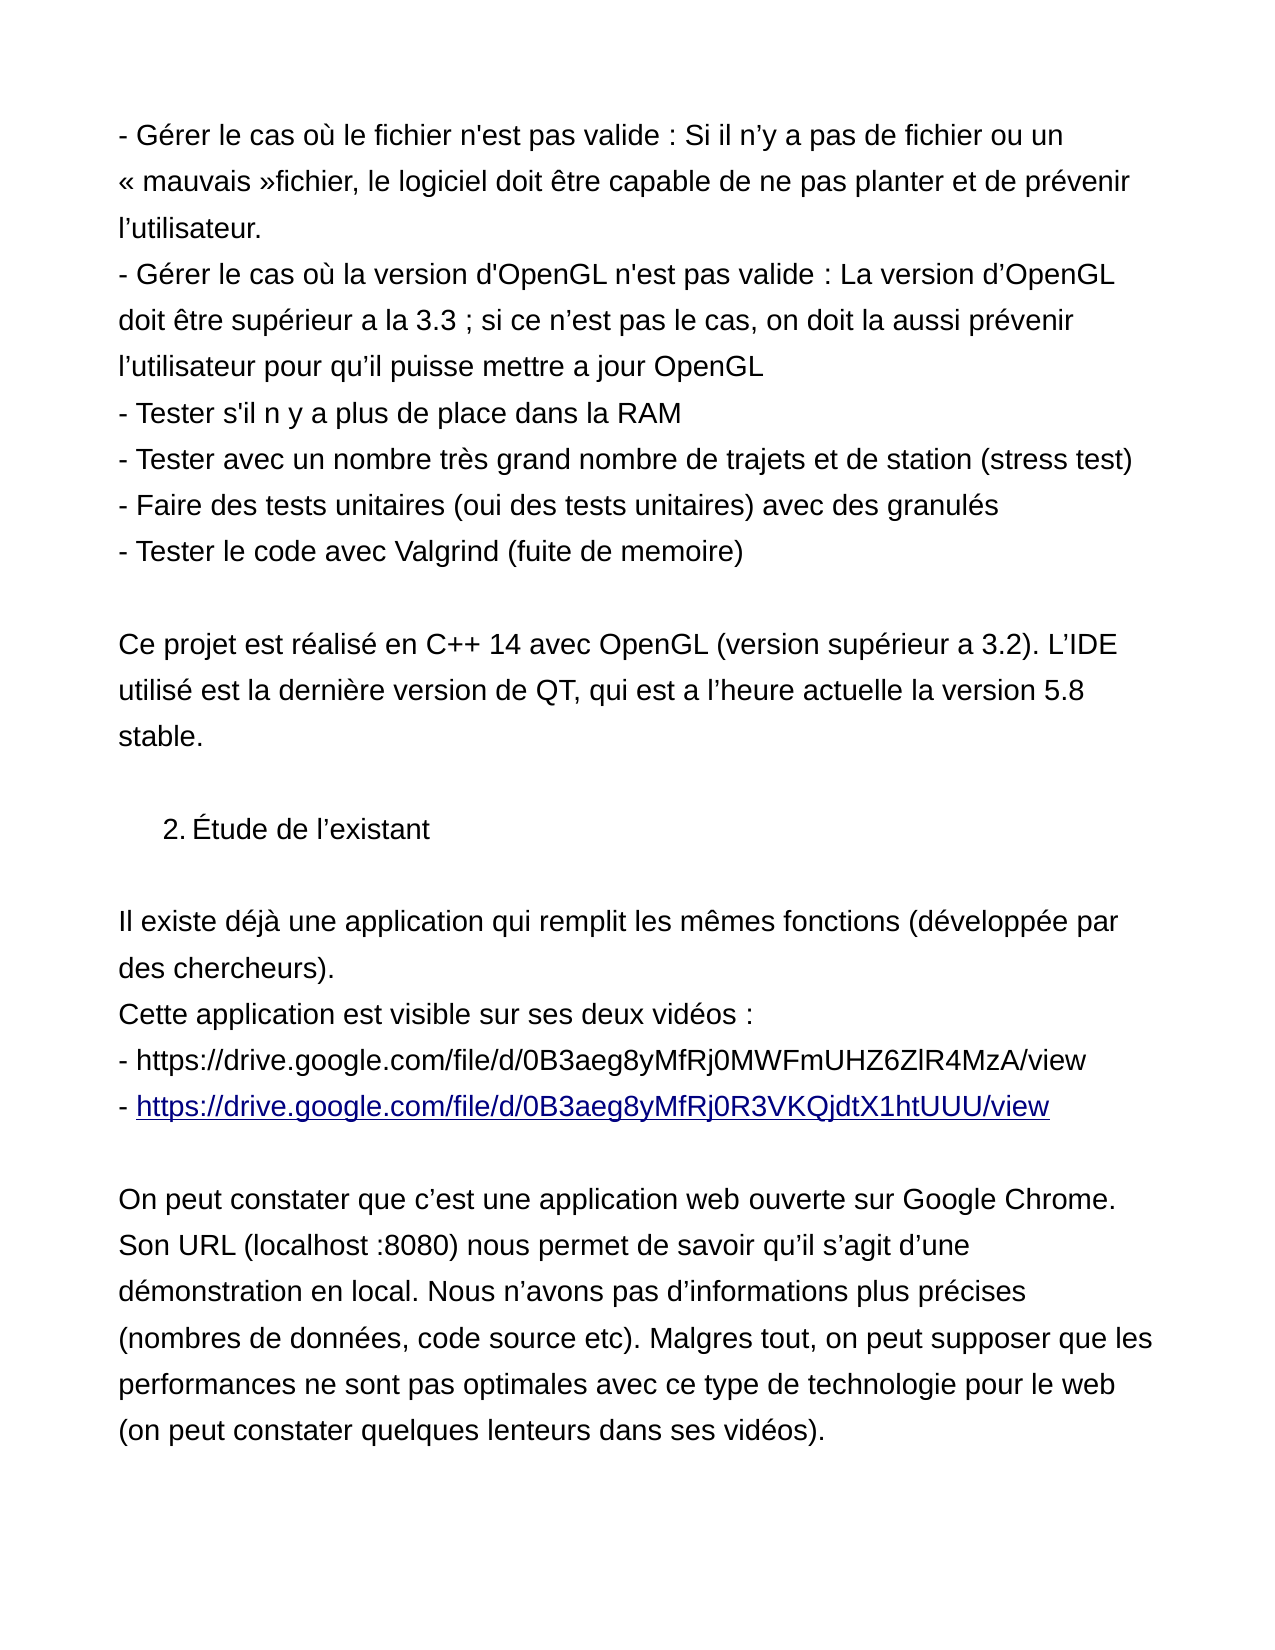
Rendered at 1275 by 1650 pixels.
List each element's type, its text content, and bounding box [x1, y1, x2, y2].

text - Tester s'il n y a plus de place dans la RAM [118, 396, 1157, 429]
text - Gérer le cas où la version d'OpenGL n'est pas valide : La version d’OpenGL doit être supérieur a la 3.3 ; si ce n’est pas le cas, on doit la aussi prévenir l’utilisateur pour qu’il puisse mettre a jour OpenGL [118, 257, 1157, 383]
text - https://drive.google.com/file/d/0B3aeg8yMfRj0R3VKQjdtX1htUUU/view [118, 1089, 1157, 1123]
text - Faire des tests unitaires (oui des tests unitaires) avec des granulés [118, 488, 1157, 522]
list Étude de l’existant [162, 812, 1157, 845]
text - https://drive.google.com/file/d/0B3aeg8yMfRj0MWFmUHZ6ZlR4MzA/view [118, 1043, 1157, 1077]
text Il existe déjà une application qui remplit les mêmes fonctions (développée par des chercheurs). [118, 904, 1157, 984]
text - Tester avec un nombre très grand nombre de trajets et de station (stress test) [118, 442, 1157, 475]
text On peut constater que c’est une application web ouverte sur Google Chrome. Son URL (localhost :8080) nous permet de savoir qu’il s’agit d’une démonstration en local. Nous n’avons pas d’informations plus précises (nombres de données, code source etc). Malgres tout, on peut supposer que les performances ne sont pas optimales avec ce type de technologie pour le web (on peut constater quelques lenteurs dans ses vidéos). [118, 1182, 1157, 1447]
text Ce projet est réalisé en C++ 14 avec OpenGL (version supérieur a 3.2). L’IDE utilisé est la dernière version de QT, qui est a l’heure actuelle la version 5.8 stable. [118, 627, 1157, 753]
text - Gérer le cas où le fichier n'est pas valide : Si il n’y a pas de fichier ou un « mauvais »fichier, le logiciel doit être capable de ne pas planter et de prévenir l’utilisateur. [118, 118, 1157, 244]
text - Tester le code avec Valgrind (fuite de memoire) [118, 534, 1157, 568]
text Cette application est visible sur ses deux vidéos : [118, 997, 1157, 1030]
